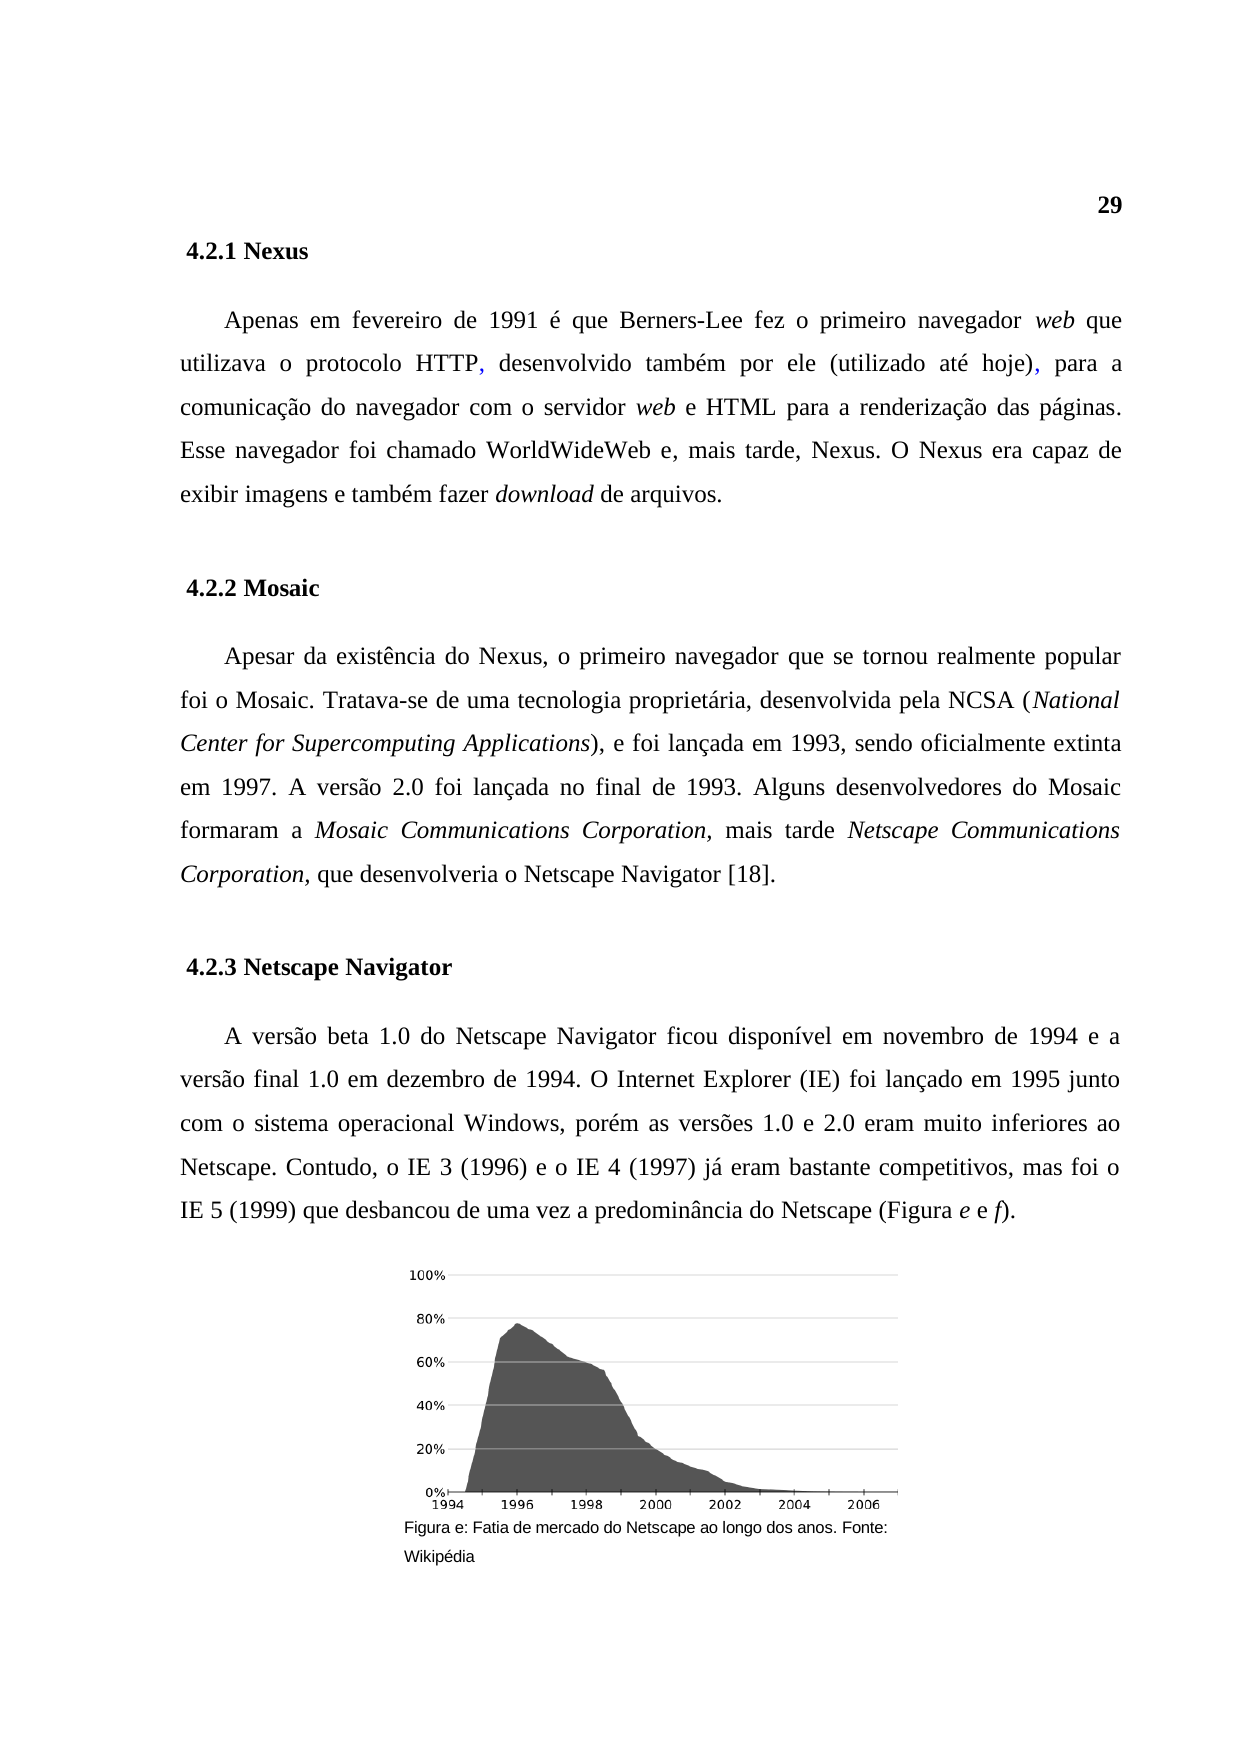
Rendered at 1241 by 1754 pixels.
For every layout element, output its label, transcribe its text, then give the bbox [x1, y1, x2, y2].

subtitle Netscape Navigator [180, 952, 1122, 981]
text A versão beta 1.0 do Netscape Navigator ficou disponível em novembro de 1994 e a versão final 1.0 em dezembro de 1994. O Internet Explorer (IE) foi lançado em 1995 junto com o sistema operacional Windows, porém as versões 1.0 e 2.0 eram muito inferiores ao Netscape. Contudo, o IE 3 (1996) e o IE 4 (1997) já eram bastante competitivos, mas foi o IE 5 (1999) que desbancou de uma vez a predominância do Netscape (Figura e e f). [180, 1021, 1122, 1224]
subtitle Mosaic [180, 572, 1122, 602]
text Figura e: Fatia de mercado do Netscape ao longo dos anos. Fonte: Wikipédia [404, 1509, 898, 1566]
picture [404, 1257, 898, 1509]
subtitle Nexus [180, 236, 1122, 265]
text Apenas em fevereiro de 1991 é que Berners-Lee fez o primeiro navegador web que utilizava o protocolo HTTP, desenvolvido também por ele (utilizado até hoje), para a comunicação do navegador com o servidor web e HTML para a renderização das páginas. Esse navegador foi chamado WorldWideWeb e, mais tarde, Nexus. O Nexus era capaz de exibir imagens e também fazer download de arquivos. [180, 305, 1122, 508]
text Apesar da existência do Nexus, o primeiro navegador que se tornou realmente popular foi o Mosaic. Tratava-se de uma tecnologia proprietária, desenvolvida pela NCSA (National Center for Supercomputing Applications), e foi lançada em 1993, sendo oficialmente extinta em 1997. A versão 2.0 foi lançada no final de 1993. Alguns desenvolvedores do Mosaic formaram a Mosaic Communications Corporation, mais tarde Netscape Communications Corporation, que desenvolveria o Netscape Navigator [18]. [180, 641, 1122, 888]
